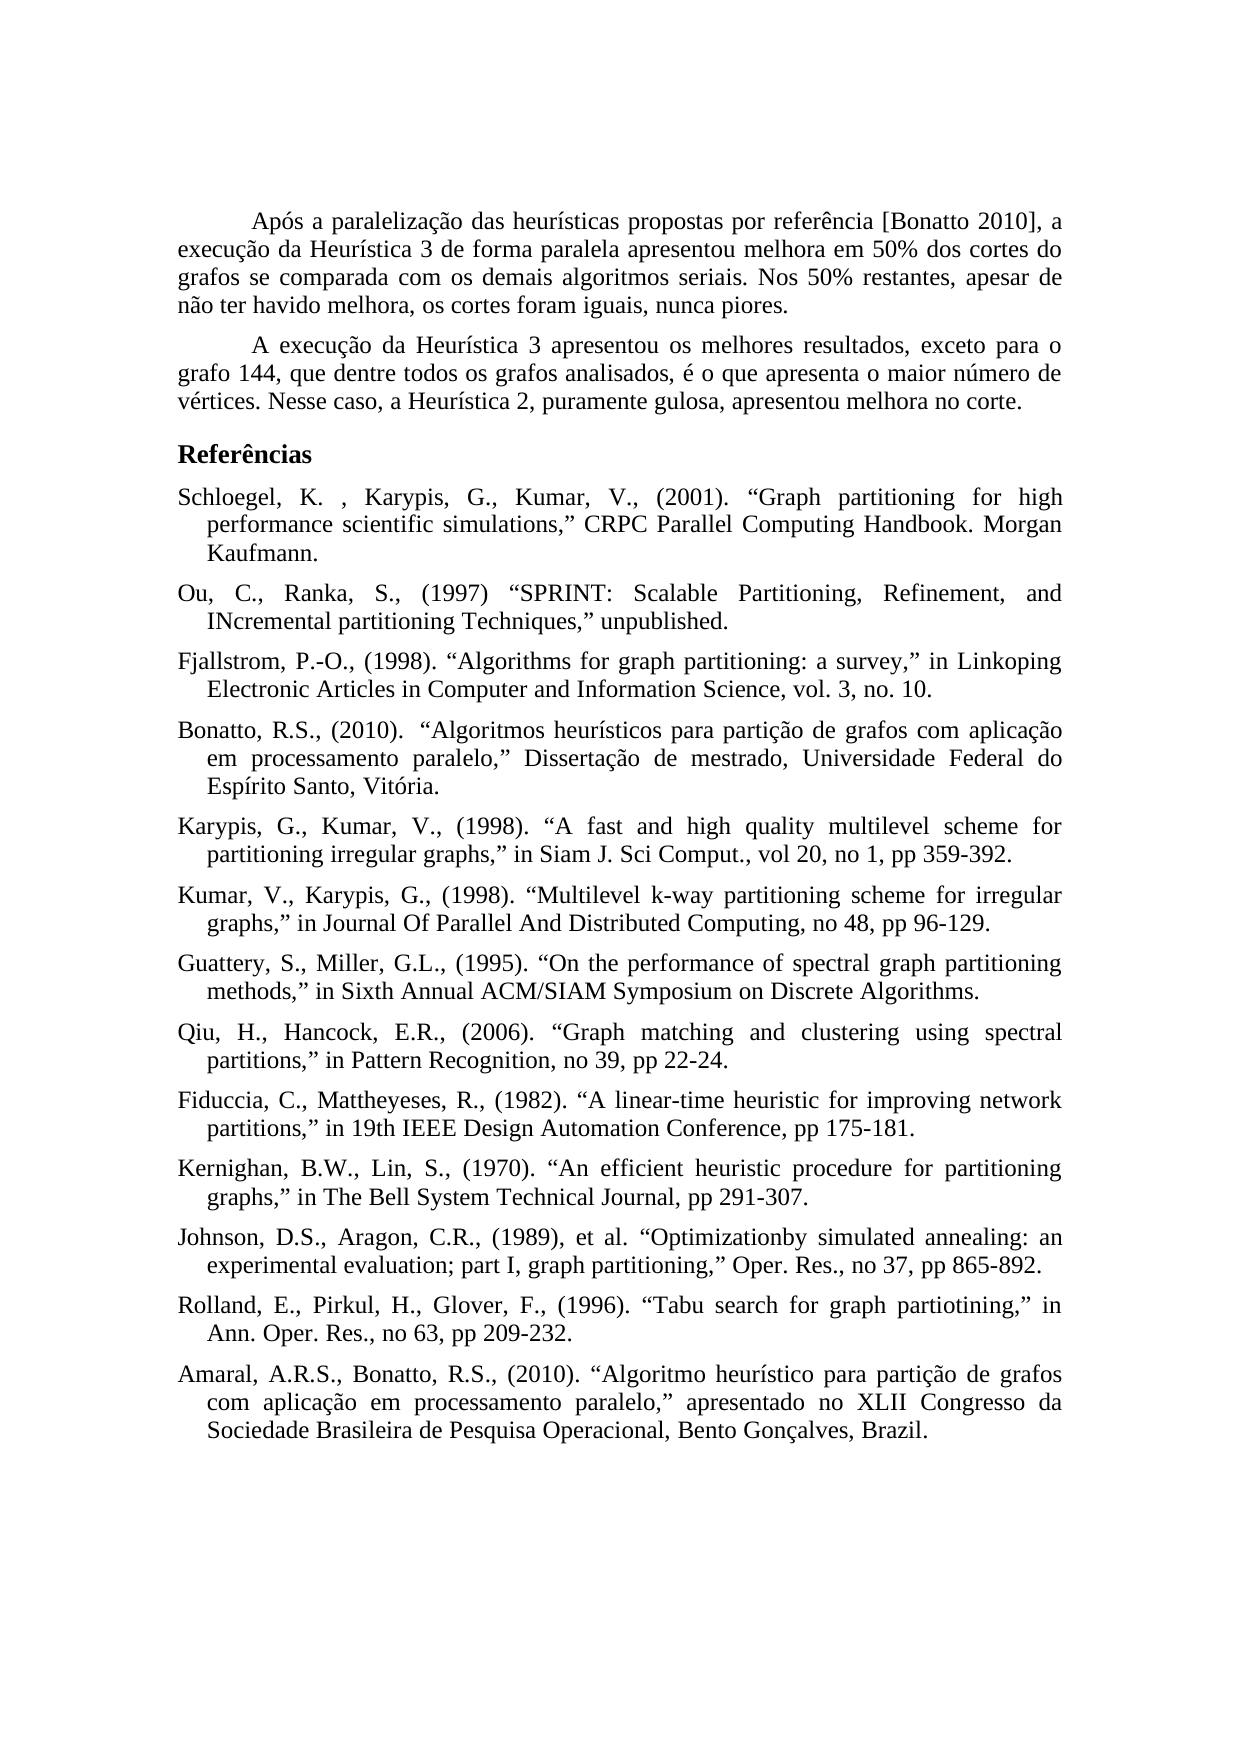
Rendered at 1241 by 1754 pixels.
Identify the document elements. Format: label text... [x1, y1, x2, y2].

text Kumar, V., Karypis, G., (1998). “Multilevel k-way partitioning scheme for irregular graphs,” in Journal Of Parallel And Distributed Computing, no 48, pp 96-129. [177, 881, 1063, 937]
text Bonatto, R.S., (2010). “Algoritmos heurísticos para partição de grafos com aplicação em processamento paralelo,” Dissertação de mestrado, Universidade Federal do Espírito Santo, Vitória. [177, 716, 1063, 800]
text A execução da Heurística 3 apresentou os melhores resultados, exceto para o grafo 144, que dentre todos os grafos analisados, é o que apresenta o maior número de vértices. Nesse caso, a Heurística 2, puramente gulosa, apresentou melhora no corte. [177, 331, 1063, 415]
text Karypis, G., Kumar, V., (1998). “A fast and high quality multilevel scheme for partitioning irregular graphs,” in Siam J. Sci Comput., vol 20, no 1, pp 359-392. [177, 812, 1063, 868]
text Johnson, D.S., Aragon, C.R., (1989), et al. “Optimizationby simulated annealing: an experimental evaluation; part I, graph partitioning,” Oper. Res., no 37, pp 865-892. [177, 1223, 1063, 1279]
text Amaral, A.R.S., Bonatto, R.S., (2010). “Algoritmo heurístico para partição de grafos com aplicação em processamento paralelo,” apresentado no XLII Congresso da Sociedade Brasileira de Pesquisa Operacional, Bento Gonçalves, Brazil. [177, 1360, 1063, 1444]
text Fiduccia, C., Mattheyeses, R., (1982). “A linear-time heuristic for improving network partitions,” in 19th IEEE Design Automation Conference, pp 175-181. [177, 1086, 1063, 1142]
text Referências [177, 440, 1063, 470]
text Kernighan, B.W., Lin, S., (1970). “An efficient heuristic procedure for partitioning graphs,” in The Bell System Technical Journal, pp 291-307. [177, 1154, 1063, 1210]
text Schloegel, K. , Karypis, G., Kumar, V., (2001). “Graph partitioning for high performance scientific simulations,” CRPC Parallel Computing Handbook. Morgan Kaufmann. [177, 482, 1063, 566]
text Após a paralelização das heurísticas propostas por referência [Bonatto 2010], a execução da Heurística 3 de forma paralela apresentou melhora em 50% dos cortes do grafos se comparada com os demais algoritmos seriais. Nos 50% restantes, apesar de não ter havido melhora, os cortes foram iguais, nunca piores. [177, 207, 1063, 319]
text Fjallstrom, P.-O., (1998). “Algorithms for graph partitioning: a survey,” in Linkoping Electronic Articles in Computer and Information Science, vol. 3, no. 10. [177, 647, 1063, 703]
text Rolland, E., Pirkul, H., Glover, F., (1996). “Tabu search for graph partiotining,” in Ann. Oper. Res., no 63, pp 209-232. [177, 1291, 1063, 1347]
text Guattery, S., Miller, G.L., (1995). “On the performance of spectral graph partitioning methods,” in Sixth Annual ACM/SIAM Symposium on Discrete Algorithms. [177, 949, 1063, 1005]
text Qiu, H., Hancock, E.R., (2006). “Graph matching and clustering using spectral partitions,” in Pattern Recognition, no 39, pp 22-24. [177, 1017, 1063, 1073]
text Ou, C., Ranka, S., (1997) “SPRINT: Scalable Partitioning, Refinement, and INcremental partitioning Techniques,” unpublished. [177, 579, 1063, 635]
